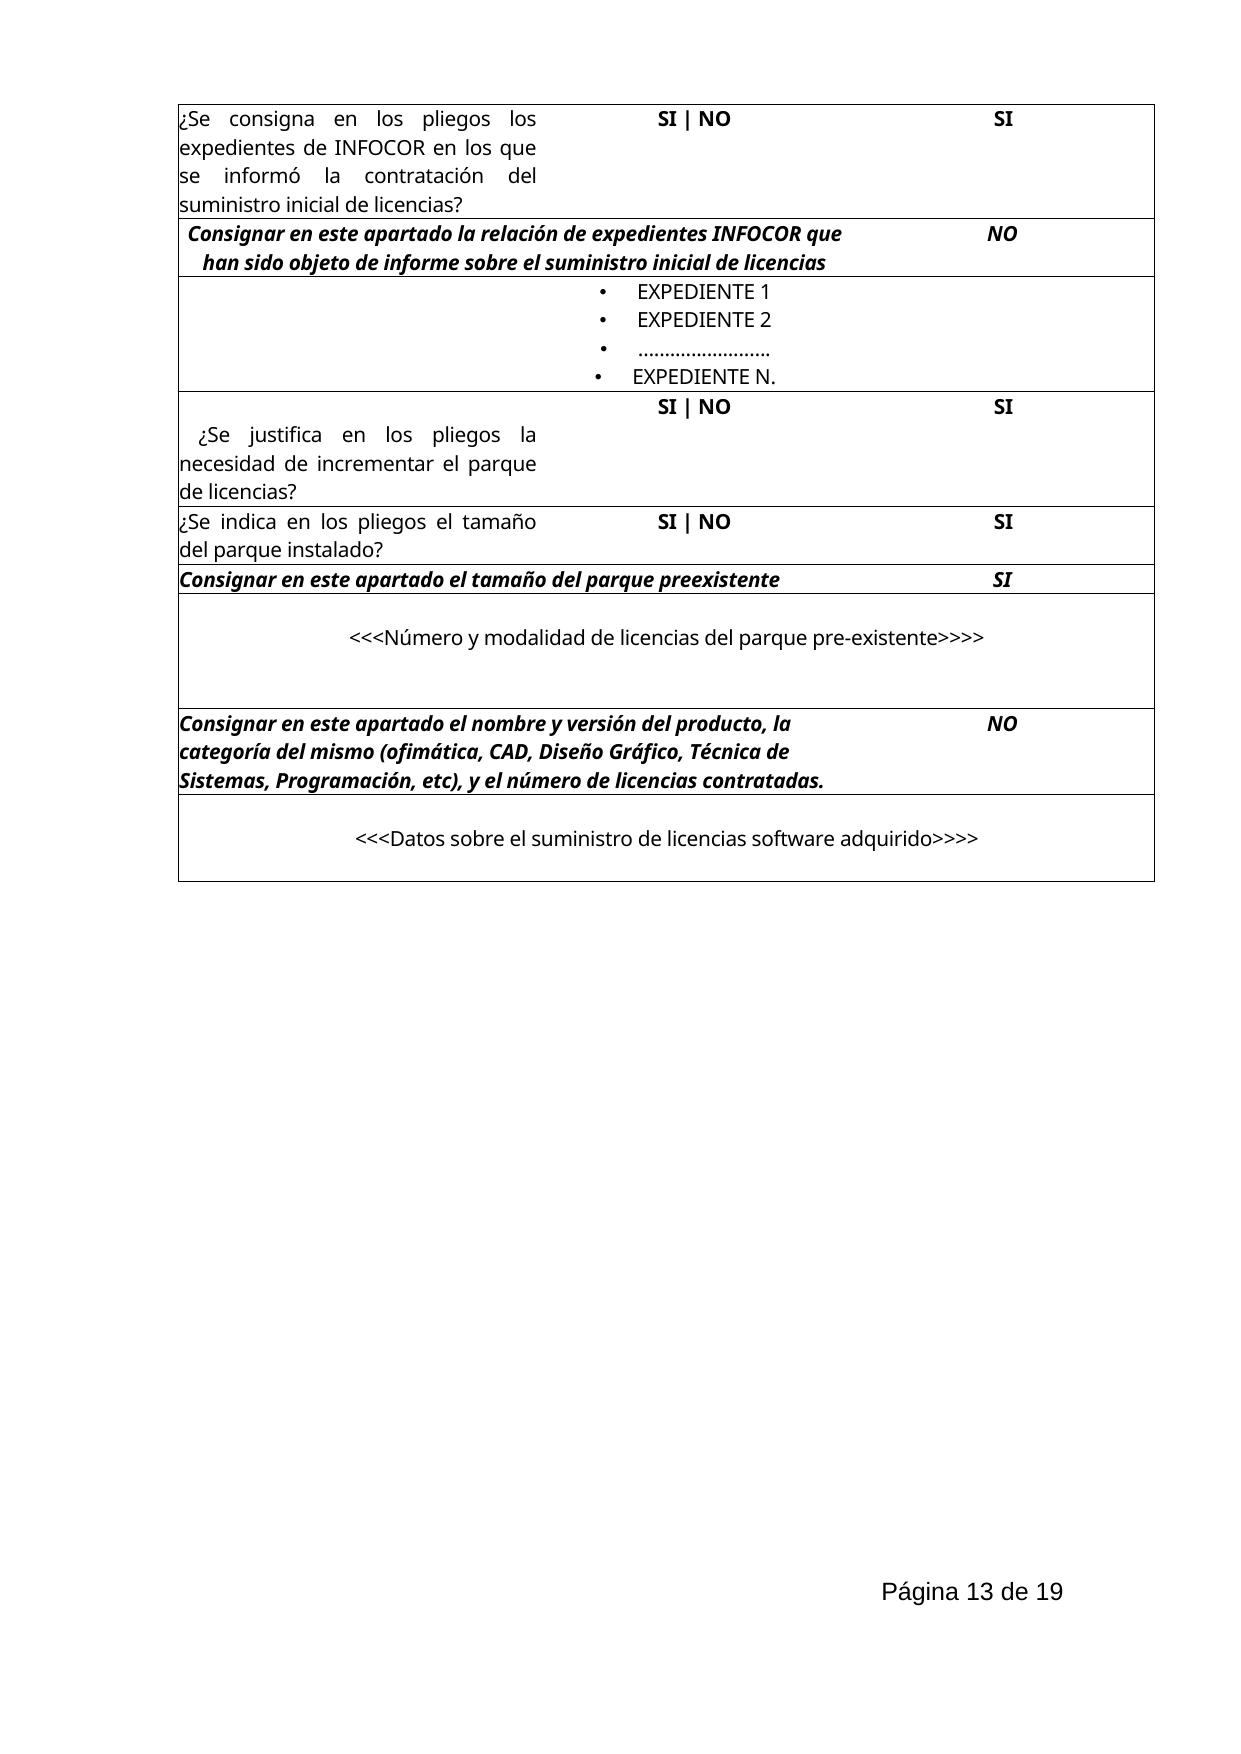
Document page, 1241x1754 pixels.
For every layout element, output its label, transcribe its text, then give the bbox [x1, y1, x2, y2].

table_cell EXPEDIENTE 1 EXPEDIENTE 2 ….................….. EXPEDIENTE N. [179, 277, 1154, 391]
table_cell SI [852, 392, 1154, 506]
table_cell Consignar en este apartado la relación de expedientes INFOCOR que han sido objeto de informe sobre el suministro inicial de licencias [179, 219, 852, 276]
table_cell SI | NO [537, 105, 852, 218]
table_cell <<<Datos sobre el suministro de licencias software adquirido>>>> [179, 795, 1154, 881]
table_cell SI | NO [537, 507, 852, 564]
table_cell ¿Se indica en los pliegos el tamaño del parque instalado? [179, 507, 537, 564]
table_cell SI | NO [537, 392, 852, 506]
table_cell ¿Se justifica en los pliegos la necesidad de incrementar el parque de licencias? [179, 392, 537, 506]
table_cell NO [852, 709, 1154, 794]
table_cell NO [852, 219, 1154, 276]
table_cell Consignar en este apartado el nombre y versión del producto, la categoría del mismo (ofimática, CAD, Diseño Gráfico, Técnica de Sistemas, Programación, etc), y el número de licencias contratadas. [179, 709, 852, 794]
table_cell ¿Se consigna en los pliegos los expedientes de INFOCOR en los que se informó la contratación del suministro inicial de licencias? [179, 105, 537, 218]
table_cell Consignar en este apartado el tamaño del parque preexistente [179, 565, 852, 593]
table_cell <<<Número y modalidad de licencias del parque pre-existente>>>> [179, 594, 1154, 708]
table_cell SI [852, 565, 1154, 593]
table_cell SI [852, 105, 1154, 218]
table_cell SI [852, 507, 1154, 564]
